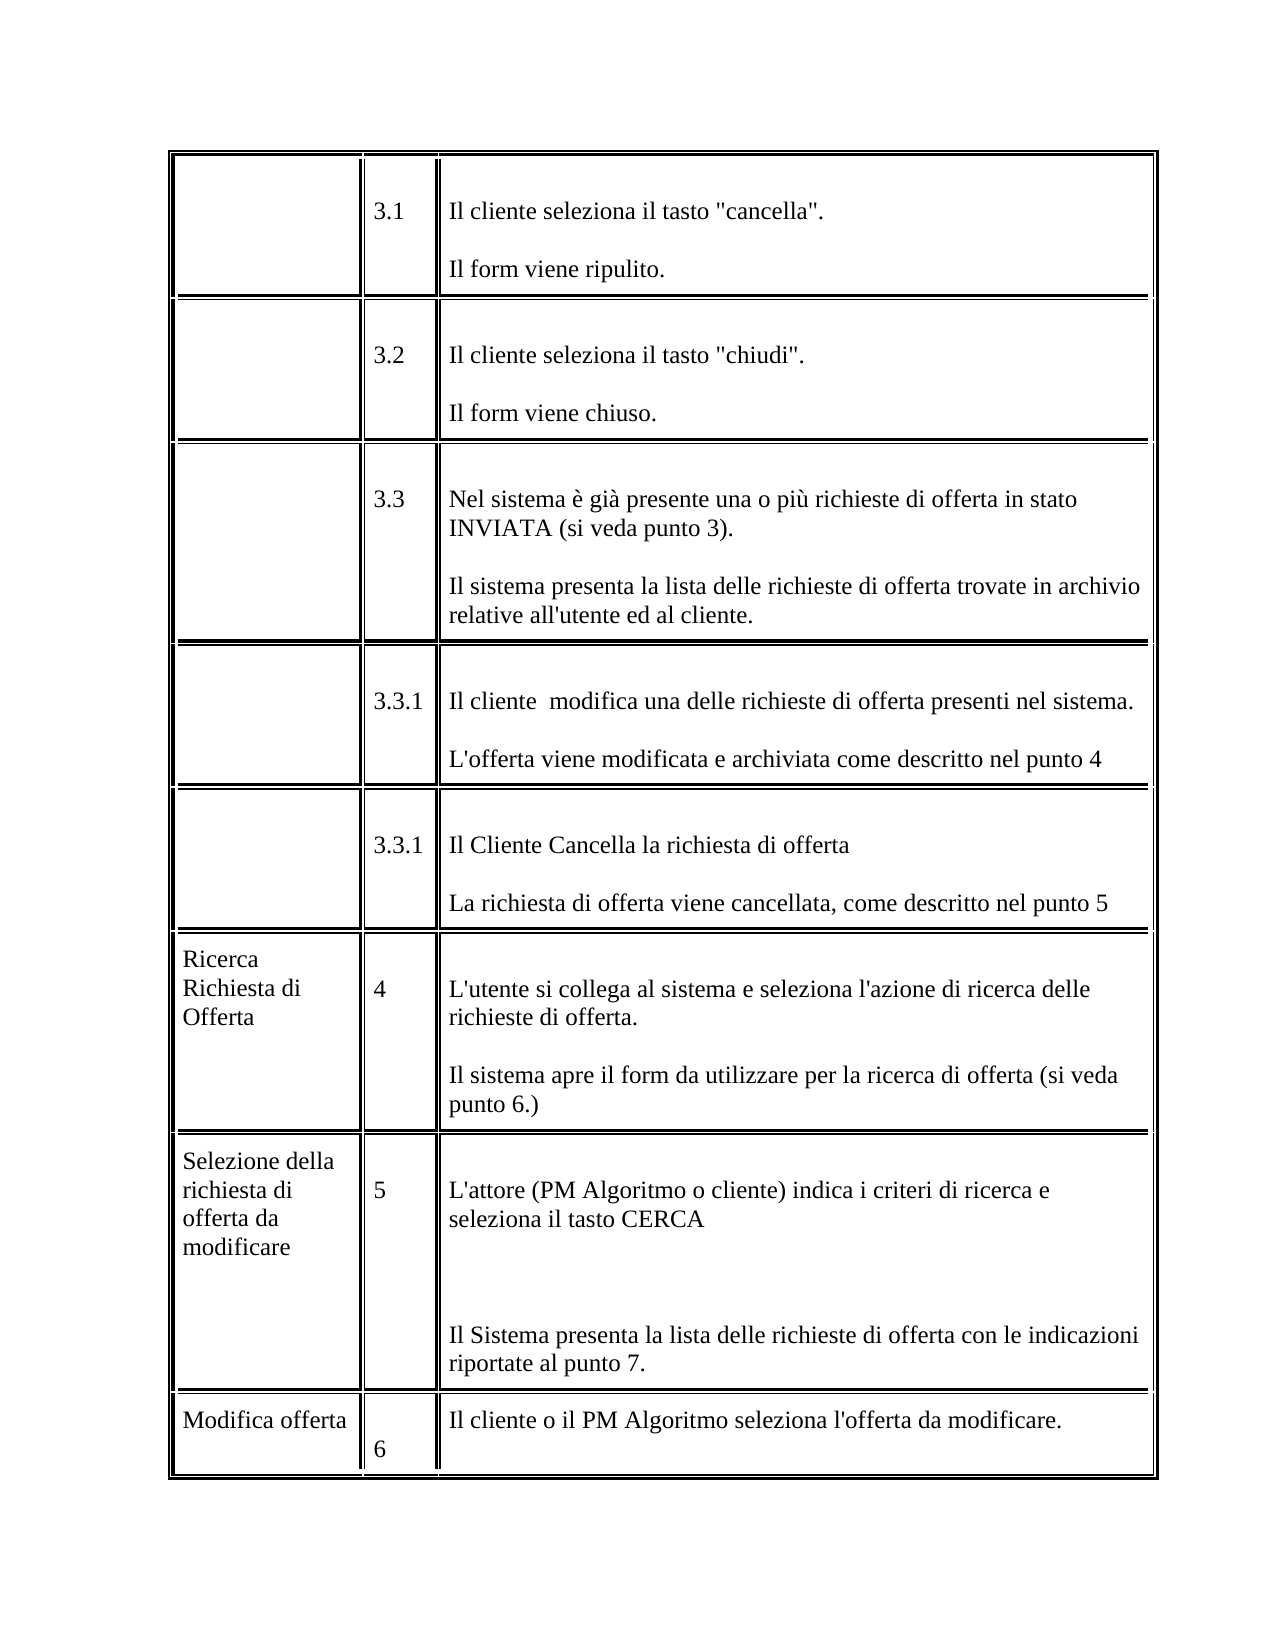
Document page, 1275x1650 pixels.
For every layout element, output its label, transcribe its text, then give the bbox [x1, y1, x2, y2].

table_cell 3.3.1 [365, 646, 435, 783]
table_cell 3.3 [365, 444, 435, 639]
table_cell [171, 783, 362, 927]
table_cell Il Cliente Cancella la richiesta di offerta La richiesta di offerta viene cancellata, come descritto nel punto 5 [438, 783, 1156, 927]
table_cell 3.1 [362, 152, 438, 294]
table_cell Ricerca Richiesta di Offerta [171, 927, 362, 1129]
table_cell Il cliente seleziona il tasto "chiudi". Il form viene chiuso. [438, 294, 1156, 438]
table_cell [175, 156, 362, 294]
table_cell [171, 639, 362, 783]
table_cell Nel sistema è già presente una o più richieste di offerta in stato INVIATA (si veda punto 3). Il sistema presenta la lista delle richieste di offerta trovate in archivio relative all'utente ed al cliente. [438, 438, 1156, 639]
table_cell Il cliente o il PM Algoritmo seleziona l'offerta da modificare. [438, 1388, 1156, 1474]
table_cell 6 [362, 1388, 438, 1474]
table_cell Il cliente modifica una delle richieste di offerta presenti nel sistema. L'offerta viene modificata e archiviata come descritto nel punto 4 [438, 639, 1156, 783]
table_cell [171, 438, 362, 639]
table_cell L'utente si collega al sistema e seleziona l'azione di ricerca delle richieste di offerta. Il sistema apre il form da utilizzare per la ricerca di offerta (si veda punto 6.) [438, 927, 1156, 1129]
table_cell 3.3.1 [365, 790, 435, 927]
table_cell 5 [365, 1135, 435, 1388]
table_cell Modifica offerta [171, 1388, 362, 1474]
table_cell Il cliente seleziona il tasto "cancella". Il form viene ripulito. [438, 152, 1156, 294]
table_cell Selezione della richiesta di offerta da modificare [171, 1129, 362, 1388]
table_cell 3.2 [365, 300, 435, 438]
table_cell [171, 294, 362, 438]
table_cell L'attore (PM Algoritmo o cliente) indica i criteri di ricerca e seleziona il tasto CERCA Il Sistema presenta la lista delle richieste di offerta con le indicazioni riportate al punto 7. [438, 1129, 1156, 1388]
table_cell 4 [365, 934, 435, 1129]
